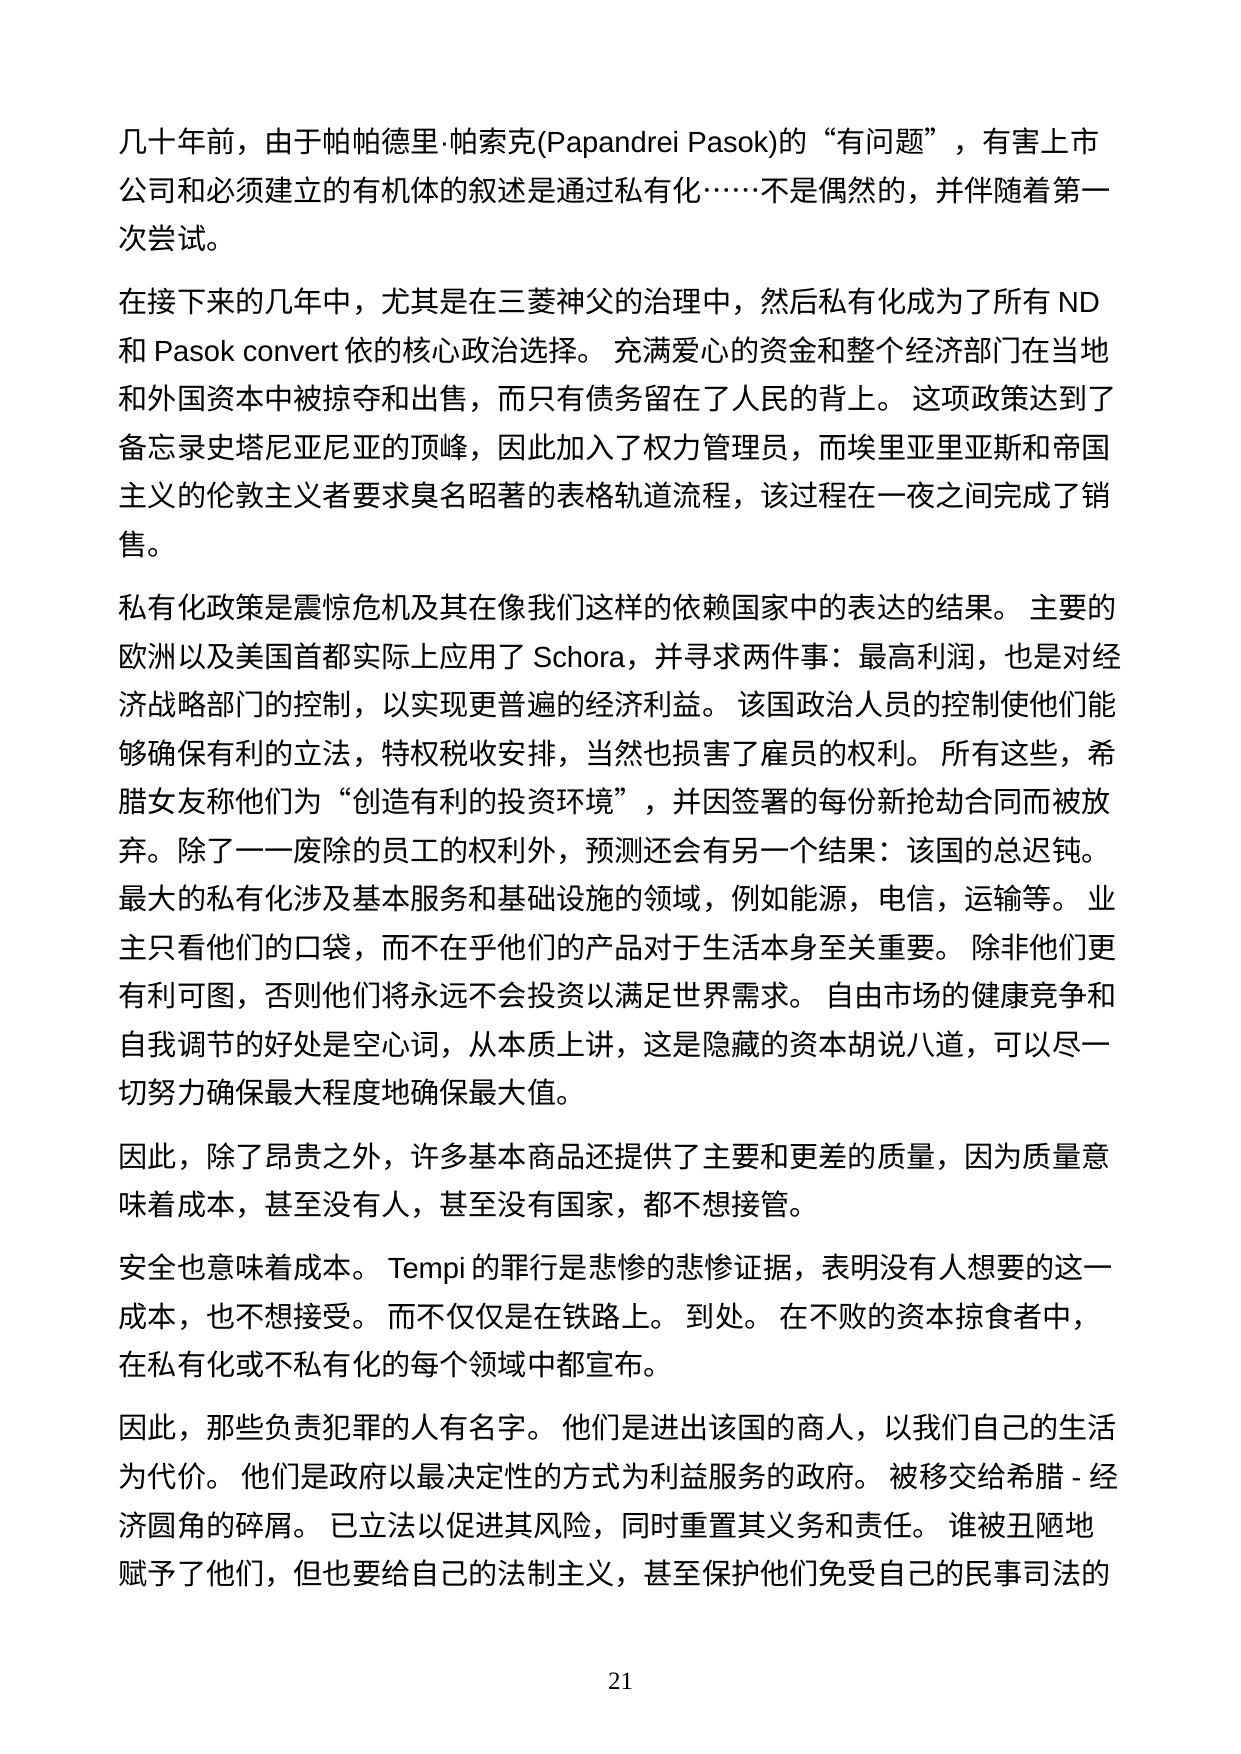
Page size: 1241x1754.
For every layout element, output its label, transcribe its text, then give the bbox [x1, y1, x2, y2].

text 安全也意味着成本。 Tempi的罪行是悲惨的悲惨证据，表明没有人想要的这一成本，也不想接受。 而不仅仅是在铁路上。 到处。 在不败的资本掠食者中，在私有化或不私有化的每个领域中都宣布。 [118, 1245, 1122, 1384]
text 几十年前，由于帕帕德里·帕索克(Papandrei Pasok)的“有问题”，有害上市公司和必须建立的有机体的叙述是通过私有化……不是偶然的，并伴随着第一次尝试。 [118, 118, 1122, 258]
text 因此，除了昂贵之外，许多基本商品还提供了主要和更差的质量，因为质量意味着成本，甚至没有人，甚至没有国家，都不想接管。 [118, 1133, 1122, 1224]
text 在接下来的几年中，尤其是在三菱神父的治理中，然后私有化成为了所有ND和Pasok convert依的核心政治选择。 充满爱心的资金和整个经济部门在当地和外国资本中被掠夺和出售，而只有债务留在了人民的背上。 这项政策达到了备忘录史塔尼亚尼亚的顶峰，因此加入了权力管理员，而埃里亚里亚斯和帝国主义的伦敦主义者要求臭名昭著的表格轨道流程，该过程在一夜之间完成了销售。 [118, 279, 1122, 564]
text 因此，那些负责犯罪的人有名字。 他们是进出该国的商人，以我们自己的生活为代价。 他们是政府以最决定性的方式为利益服务的政府。 被移交给希腊 - 经济圆角的碎屑。 已立法以促进其风险，同时重置其义务和责任。 谁被丑陋地赋予了他们，但也要给自己的法制主义，甚至保护他们免受自己的民事司法的 [118, 1405, 1122, 1593]
text 私有化政策是震惊危机及其在像我们这样的依赖国家中的表达的结果。 主要的欧洲以及美国首都实际上应用了Schora，并寻求两件事：最高利润，也是对经济战略部门的控制，以实现更普遍的经济利益。 该国政治人员的控制使他们能够确保有利的立法，特权税收安排，当然也损害了雇员的权利。 所有这些，希腊女友称他们为“创造有利的投资环境”，并因签署的每份新抢劫合同而被放弃。除了一一废除的员工的权利外，预测还会有另一个结果：该国的总迟钝。 最大的私有化涉及基本服务和基础设施的领域，例如能源，电信，运输等。 业主只看他们的口袋，而不在乎他们的产品对于生活本身至关重要。 除非他们更有利可图，否则他们将永远不会投资以满足世界需求。 自由市场的健康竞争和自我调节的好处是空心词，从本质上讲，这是隐藏的资本胡说八道，可以尽一切努力确保最大程度地确保最大值。 [118, 584, 1122, 1112]
